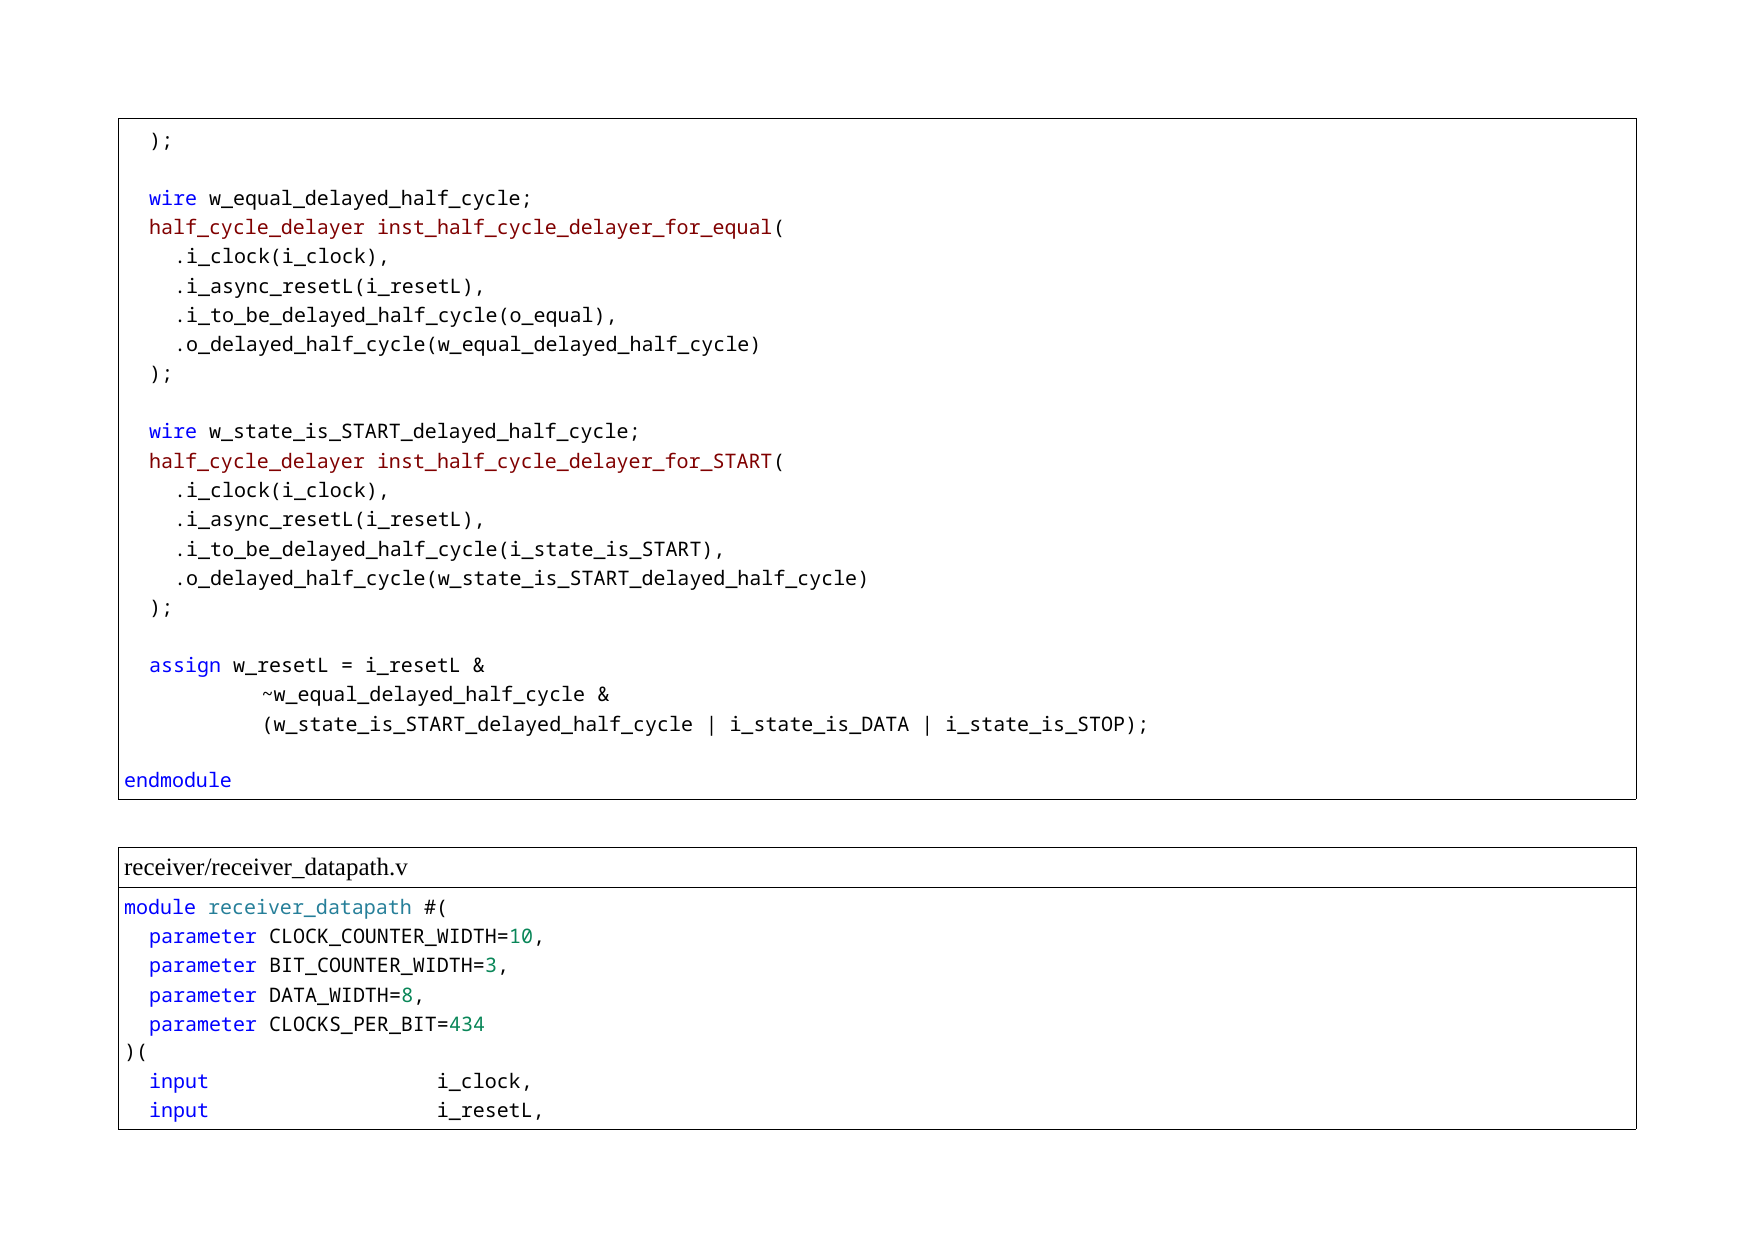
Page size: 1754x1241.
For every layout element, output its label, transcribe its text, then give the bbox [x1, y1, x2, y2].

table_header receiver/receiver_datapath.v [119, 848, 1636, 887]
table_cell ); wire w_equal_delayed_half_cycle; half_cycle_delayer inst_half_cycle_delayer_for_equal( .i_clock(i_clock), .i_async_resetL(i_resetL), .i_to_be_delayed_half_cycle(o_equal), .o_delayed_half_cycle(w_equal_delayed_half_cycle) ); wire w_state_is_START_delayed_half_cycle; half_cycle_delayer inst_half_cycle_delayer_for_START( .i_clock(i_clock), .i_async_resetL(i_resetL), .i_to_be_delayed_half_cycle(i_state_is_START), .o_delayed_half_cycle(w_state_is_START_delayed_half_cycle) ); assign w_resetL = i_resetL & ~w_equal_delayed_half_cycle & (w_state_is_START_delayed_half_cycle | i_state_is_DATA | i_state_is_STOP); endmodule [119, 119, 1636, 799]
table_cell module receiver_datapath #( parameter CLOCK_COUNTER_WIDTH=10, parameter BIT_COUNTER_WIDTH=3, parameter DATA_WIDTH=8, parameter CLOCKS_PER_BIT=434 )( input i_clock, input i_resetL, [119, 888, 1636, 1129]
